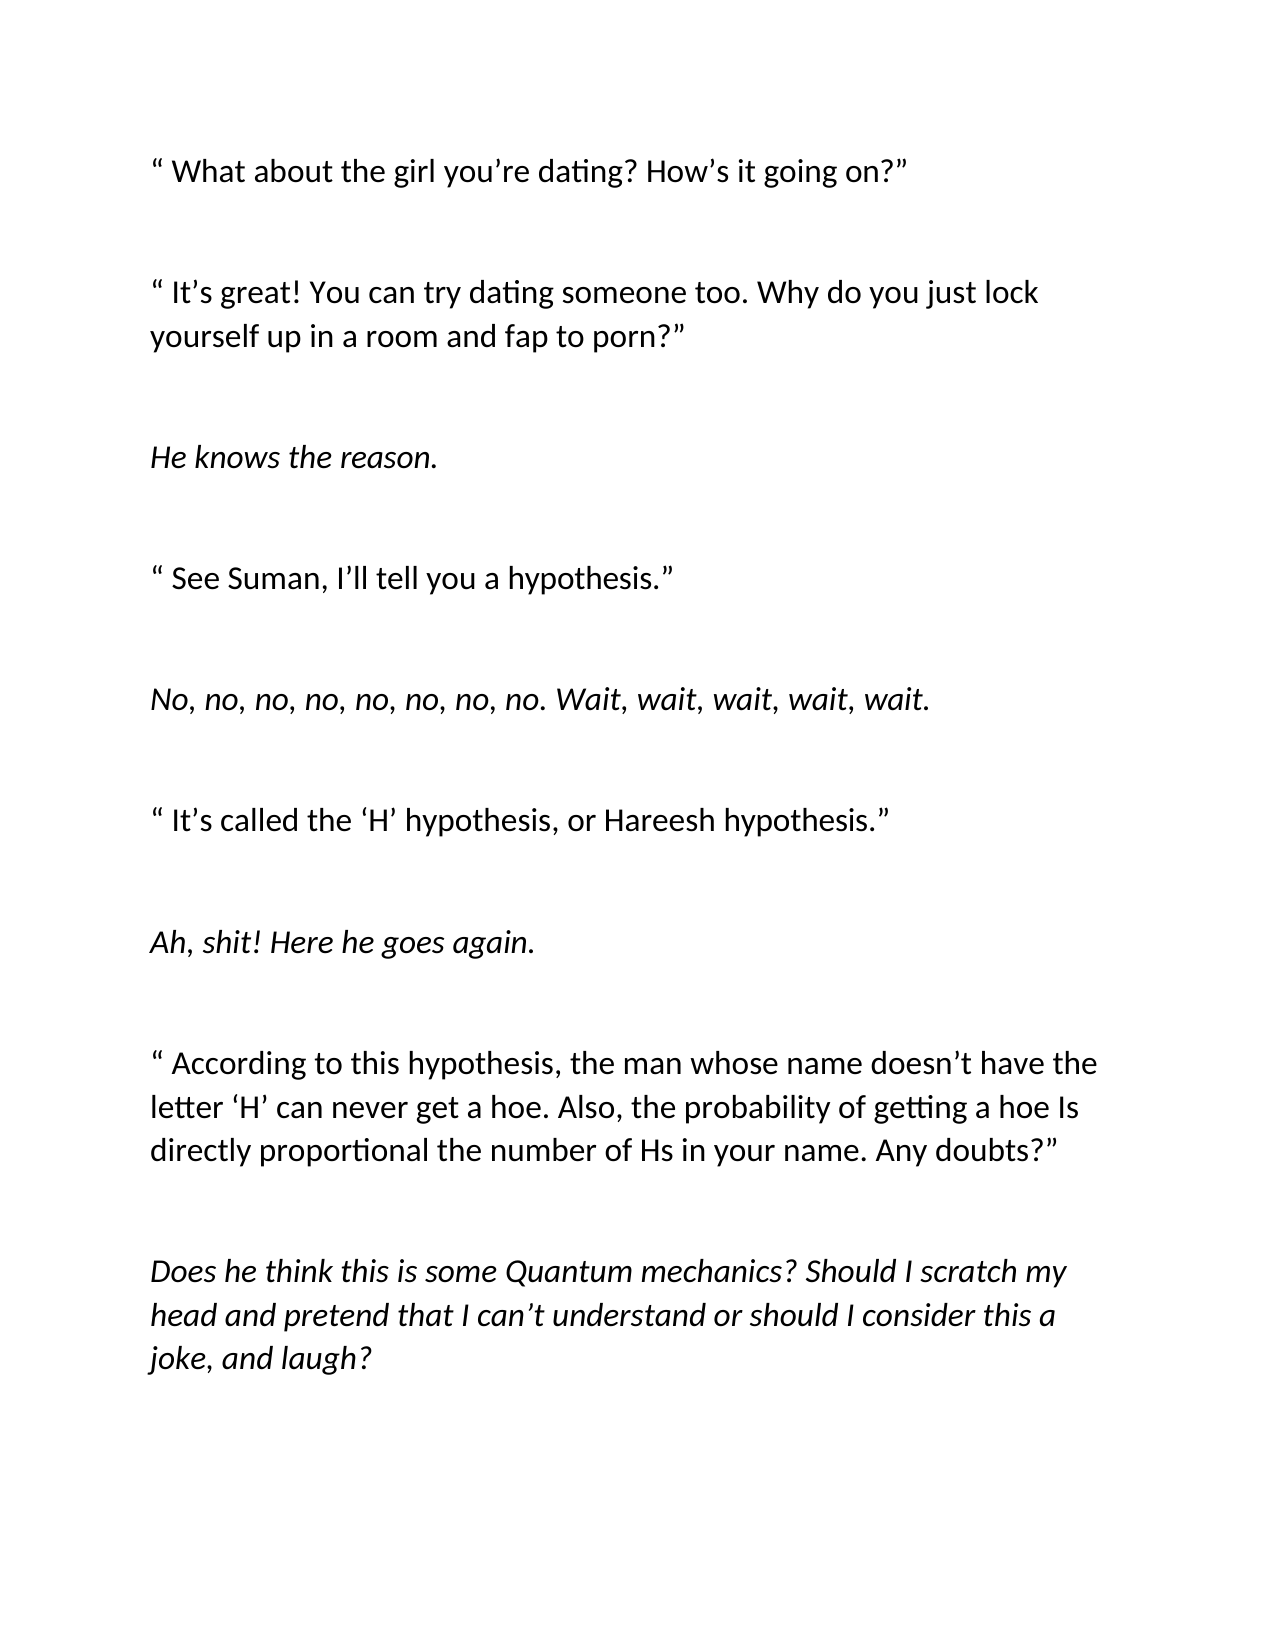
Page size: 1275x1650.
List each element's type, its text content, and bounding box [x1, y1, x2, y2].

text Ah, shit! Here he goes again. [150, 921, 1162, 961]
text No, no, no, no, no, no, no, no. Wait, wait, wait, wait, wait. [150, 678, 1162, 719]
text “ See Suman, I’ll tell you a hypothesis.” [150, 557, 1162, 598]
text “ What about the girl you’re dating? How’s it going on?” [150, 150, 1162, 191]
text Does he think this is some Quantum mechanics? Should I scratch my head and pretend that I can’t understand or should I consider this a joke, and laugh? [150, 1250, 1110, 1378]
text “ It’s called the ‘H’ hypothesis, or Hareesh hypothesis.” [150, 799, 1162, 840]
text He knows the reason. [150, 436, 1162, 477]
text “ According to this hypothesis, the man whose name doesn’t have the letter ‘H’ can never get a hoe. Also, the probability of getting a hoe Is directly proportional the number of Hs in your name. Any doubts?” [150, 1042, 1162, 1170]
text “ It’s great! You can try dating someone too. Why do you just lock yourself up in a room and fap to porn?” [150, 272, 1120, 356]
